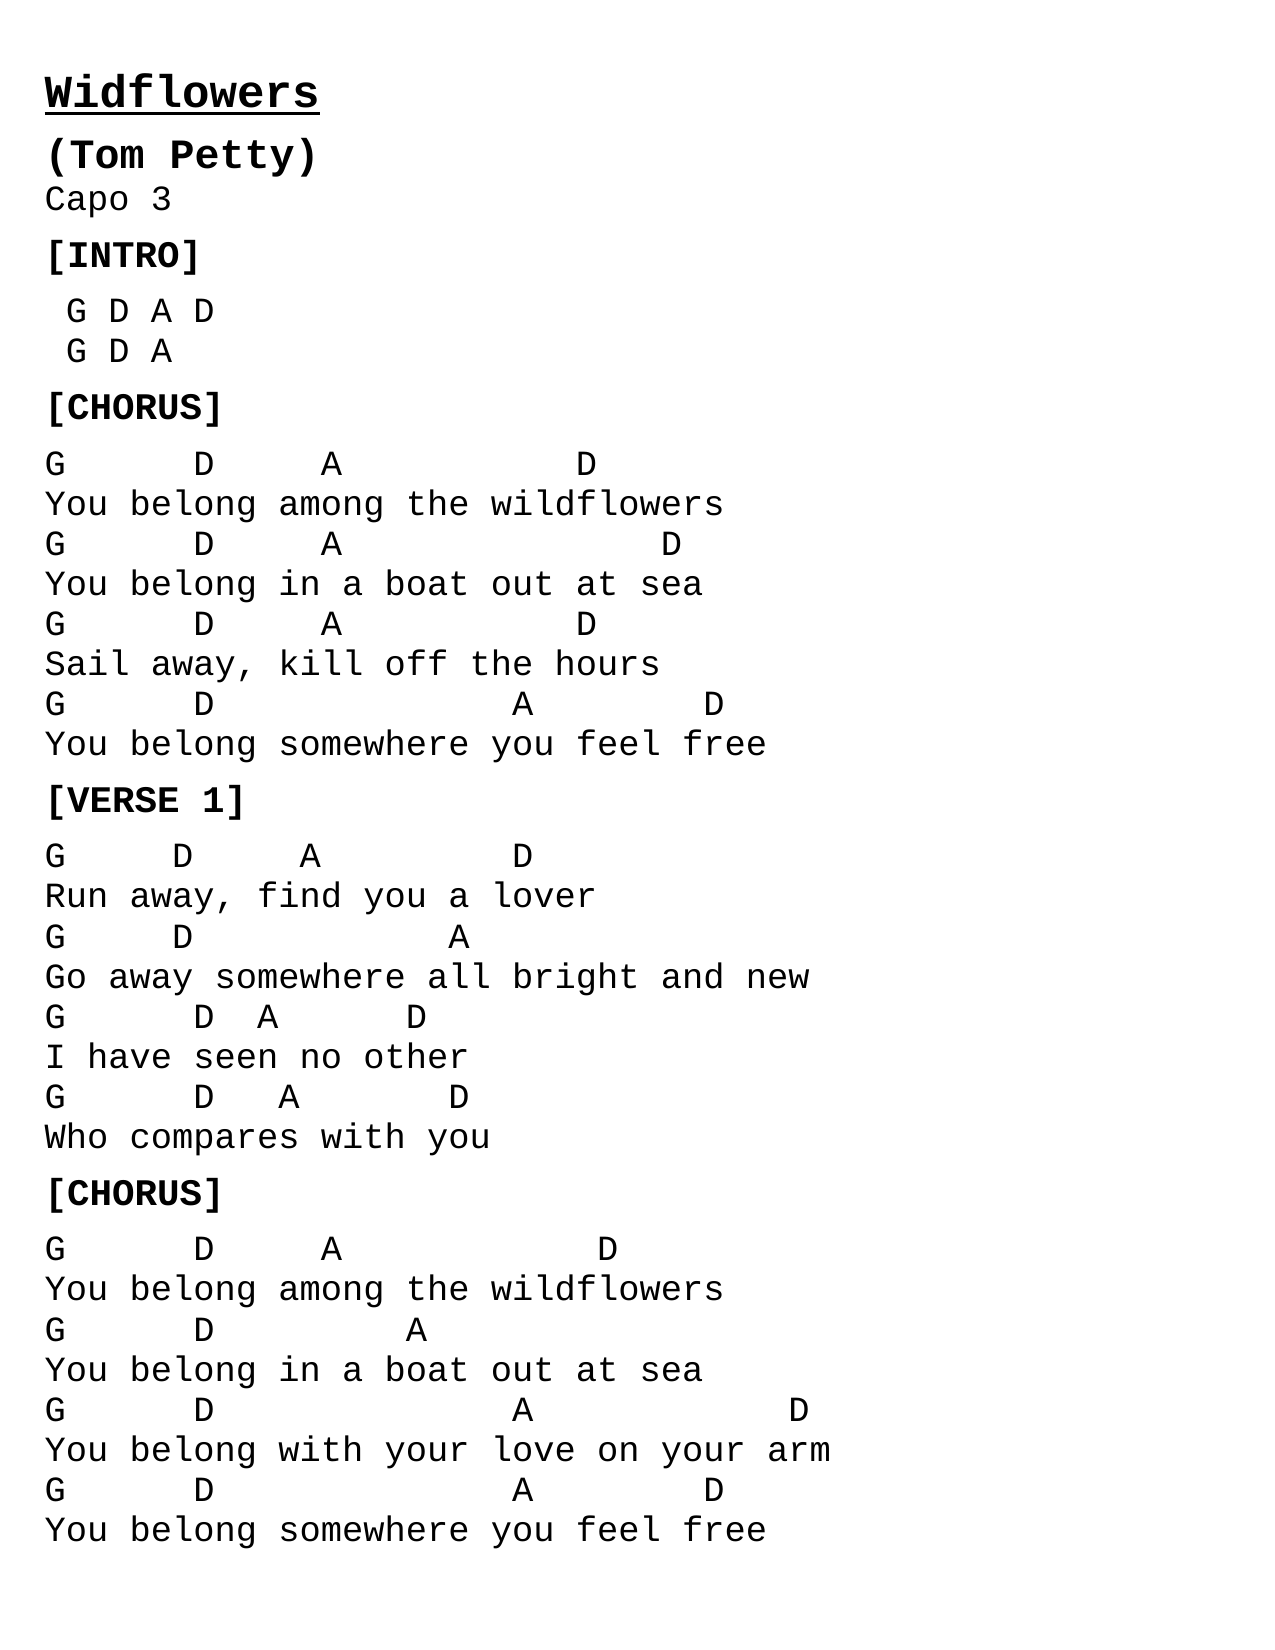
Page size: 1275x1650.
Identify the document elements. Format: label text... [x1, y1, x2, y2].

text Go away somewhere all bright and new [44, 959, 1231, 999]
subtitle [CHORUS] [44, 1174, 1231, 1216]
subtitle (Tom Petty) [44, 134, 1231, 181]
subtitle [INTRO] [44, 236, 1231, 278]
text Capo 3 [44, 181, 1231, 221]
text G D A D [44, 445, 1231, 486]
text You belong somewhere you feel free [44, 1512, 1231, 1552]
text G D A D [44, 293, 1231, 333]
text You belong among the wildflowers [44, 486, 1231, 526]
text Run away, find you a lover [44, 878, 1231, 918]
text You belong with your love on your arm [44, 1432, 1231, 1472]
text G D A D [44, 686, 1231, 726]
text G D A D [44, 1079, 1231, 1119]
text G D A D [44, 999, 1231, 1039]
text G D A D [44, 1472, 1231, 1512]
text Who compares with you [44, 1119, 1231, 1159]
subtitle [CHORUS] [44, 388, 1231, 431]
text G D A D [44, 606, 1231, 646]
text G D A D [44, 526, 1231, 566]
subtitle Widflowers [44, 69, 1231, 121]
text G D A D [44, 838, 1231, 878]
text G D A [44, 918, 1231, 959]
text You belong among the wildflowers [44, 1271, 1231, 1311]
subtitle [VERSE 1] [44, 781, 1231, 823]
text You belong in a boat out at sea [44, 1352, 1231, 1392]
text Sail away, kill off the hours [44, 646, 1231, 686]
text G D A [44, 333, 1231, 373]
text G D A D [44, 1231, 1231, 1271]
text You belong in a boat out at sea [44, 566, 1231, 606]
text G D A D [44, 1392, 1231, 1432]
text I have seen no other [44, 1039, 1231, 1079]
text You belong somewhere you feel free [44, 726, 1231, 766]
text G D A [44, 1311, 1231, 1352]
